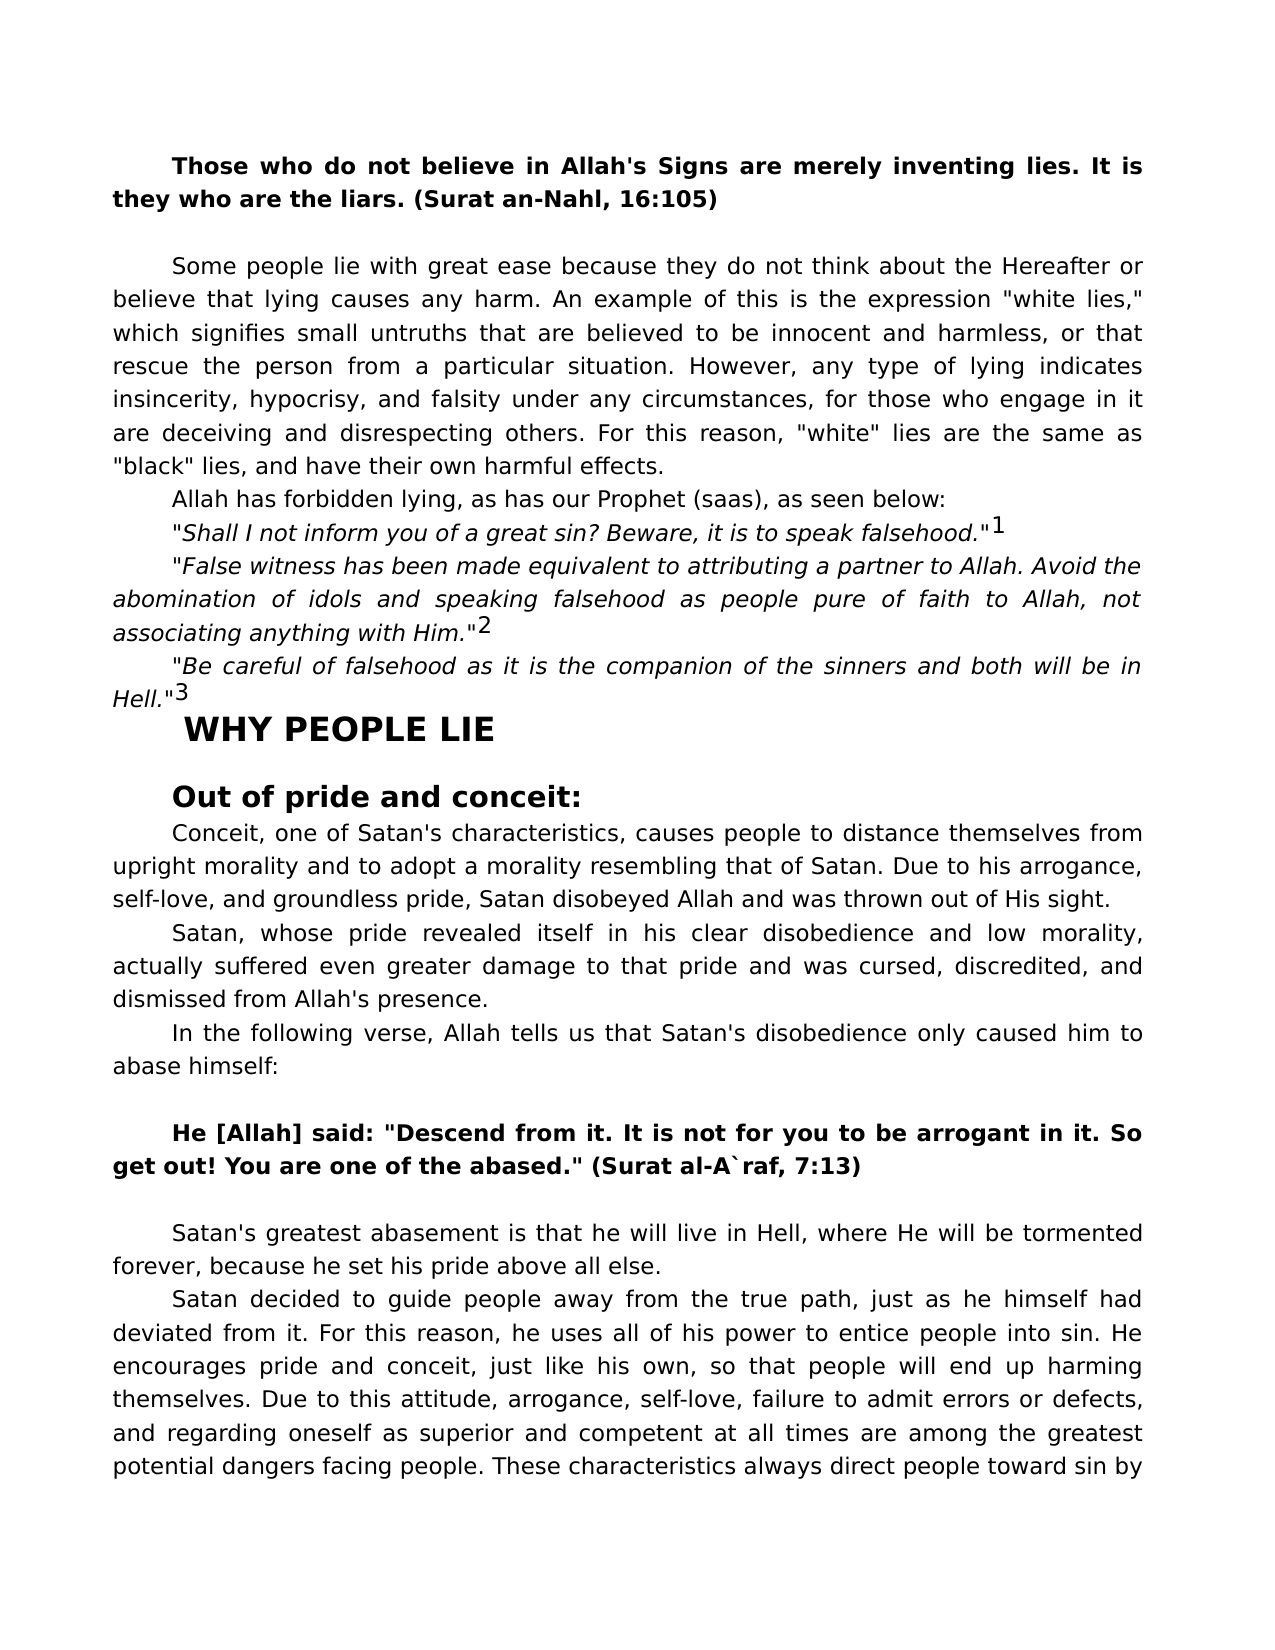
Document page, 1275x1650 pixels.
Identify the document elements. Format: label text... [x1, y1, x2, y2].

text Allah has forbidden lying, as has our Prophet (saas), as seen below: [112, 481, 1145, 514]
text Satan, whose pride revealed itself in his clear disobedience and low morality, actually suffered even greater damage to that pride and was cursed, discredited, and dismissed from Allah's presence. [112, 914, 1145, 1014]
text Conceit, one of Satan's characteristics, causes people to distance themselves from upright morality and to adopt a morality resembling that of Satan. Due to his arrogance, self-love, and groundless pride, Satan disobeyed Allah and was thrown out of His sight. [112, 814, 1145, 914]
text Out of pride and conceit: [112, 781, 1145, 814]
text Satan decided to guide people away from the true path, just as he himself had deviated from it. For this reason, he uses all of his power to entice people into sin. He encourages pride and conceit, just like his own, so that people will end up harming themselves. Due to this attitude, arrogance, self-love, failure to admit errors or defects, and regarding oneself as superior and competent at all times are among the greatest potential dangers facing people. These characteristics always direct people toward sin by [112, 1281, 1145, 1481]
text He [Allah] said: "Descend from it. It is not for you to be arrogant in it. So get out! You are one of the abased." (Surat al-A`raf, 7:13) [112, 1114, 1145, 1181]
text "Shall I not inform you of a great sin? Beware, it is to speak falsehood."1 [112, 514, 1145, 548]
text Those who do not believe in Allah's Signs are merely inventing lies. It is they who are the liars. (Surat an-Nahl, 16:105) [112, 148, 1145, 214]
text Some people lie with great ease because they do not think about the Hereafter or believe that lying causes any harm. An example of this is the expression "white lies," which signifies small untruths that are believed to be innocent and harmless, or that rescue the person from a particular situation. However, any type of lying indicates insincerity, hypocrisy, and falsity under any circumstances, for those who engage in it are deceiving and disrespecting others. For this reason, "white" lies are the same as "black" lies, and have their own harmful effects. [112, 248, 1145, 481]
text In the following verse, Allah tells us that Satan's disobedience only caused him to abase himself: [112, 1014, 1145, 1081]
text WHY PEOPLE LIE [112, 714, 1145, 748]
text Satan's greatest abasement is that he will live in Hell, where He will be tormented forever, because he set his pride above all else. [112, 1214, 1145, 1281]
text "Be careful of falsehood as it is the companion of the sinners and both will be in Hell."3 [112, 648, 1145, 714]
text "False witness has been made equivalent to attributing a partner to Allah. Avoid the abomination of idols and speaking falsehood as people pure of faith to Allah, not associating anything with Him."2 [112, 548, 1145, 648]
